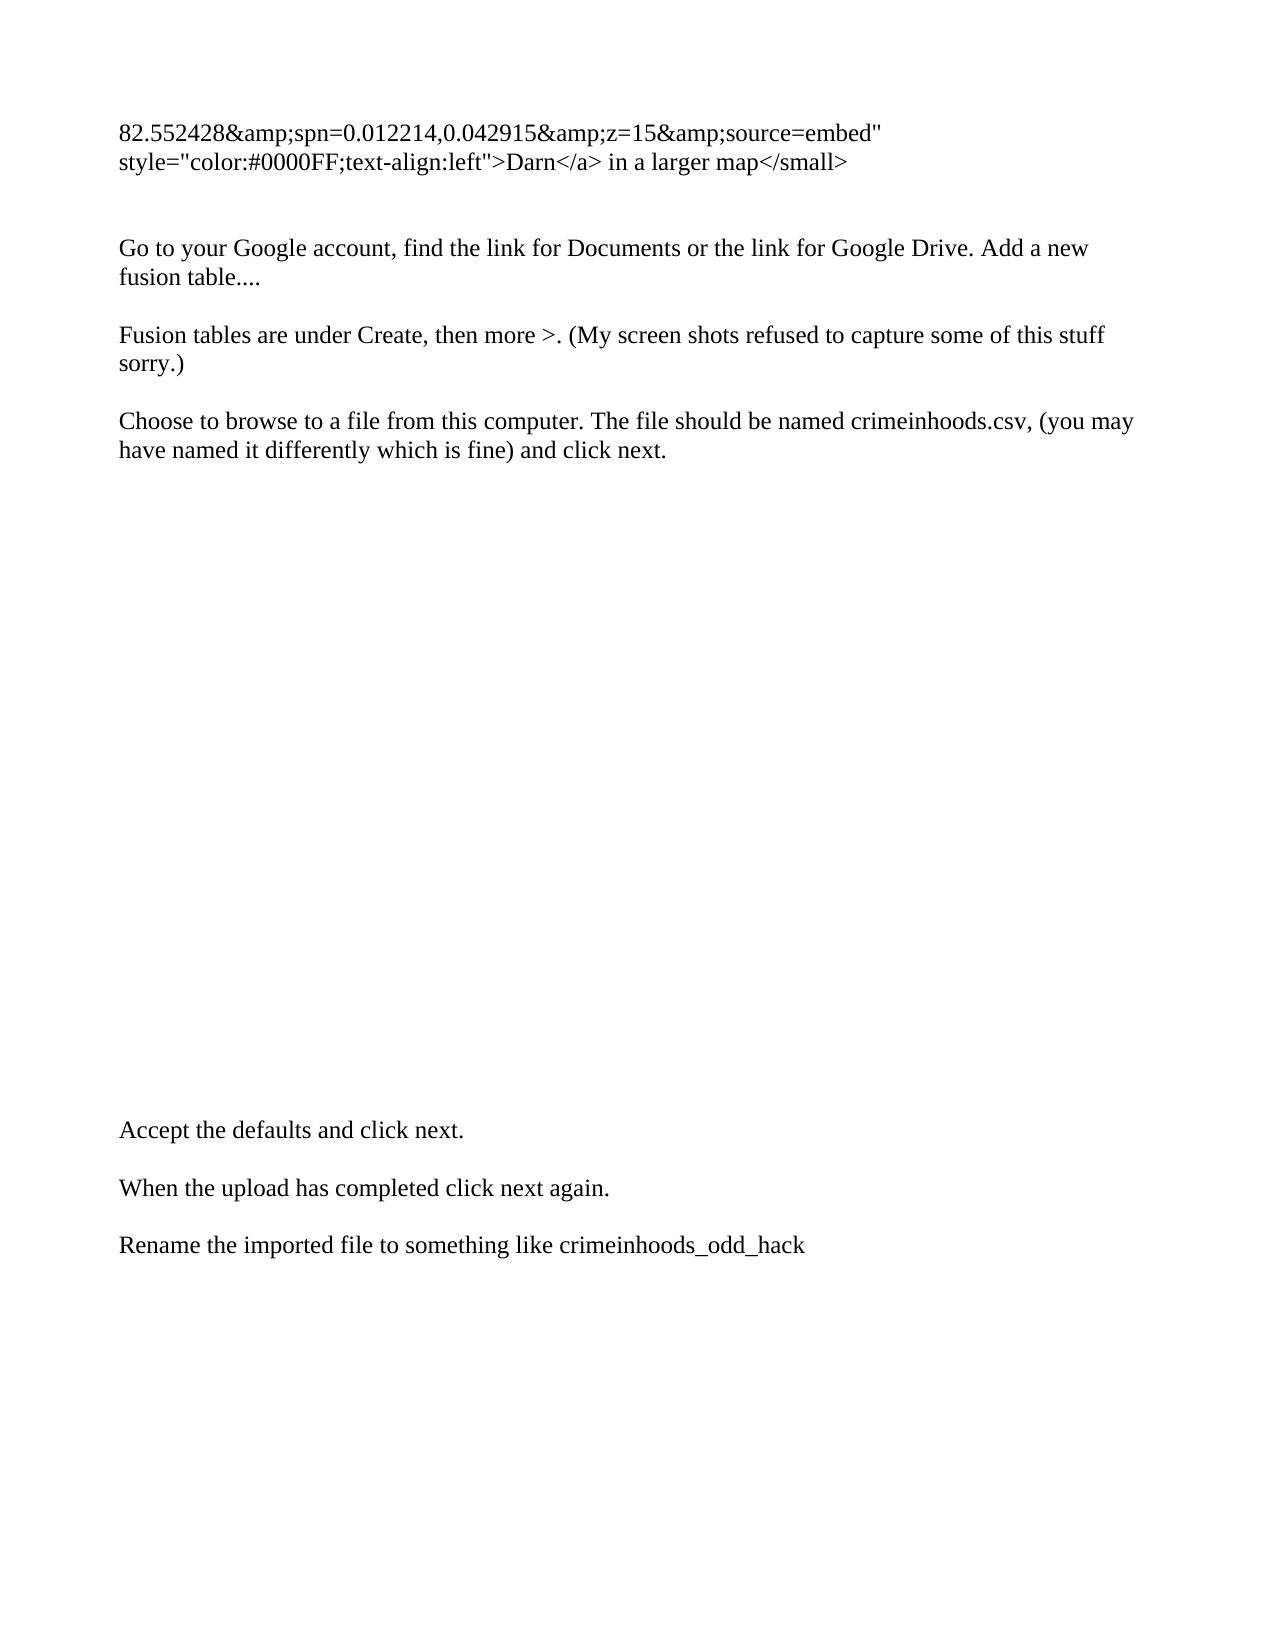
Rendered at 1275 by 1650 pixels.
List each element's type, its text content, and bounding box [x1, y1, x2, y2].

text Fusion tables are under Create, then more >. (My screen shots refused to capture some of this stuff sorry.) [118, 320, 1156, 377]
text 82.552428&amp;spn=0.012214,0.042915&amp;z=15&amp;source=embed" style="color:#0000FF;text-align:left">Darn</a> in a larger map</small> [118, 118, 1156, 176]
text When the upload has completed click next again. [118, 1173, 1156, 1202]
text Choose to browse to a file from this computer. The file should be named crimeinhoods.csv, (you may have named it differently which is fine) and click next. [118, 406, 1156, 463]
text Accept the defaults and click next. [118, 1115, 1156, 1144]
text Rename the imported file to something like crimeinhoods_odd_hack [118, 1230, 1156, 1259]
text Go to your Google account, find the link for Documents or the link for Google Drive. Add a new fusion table.... [118, 233, 1156, 291]
